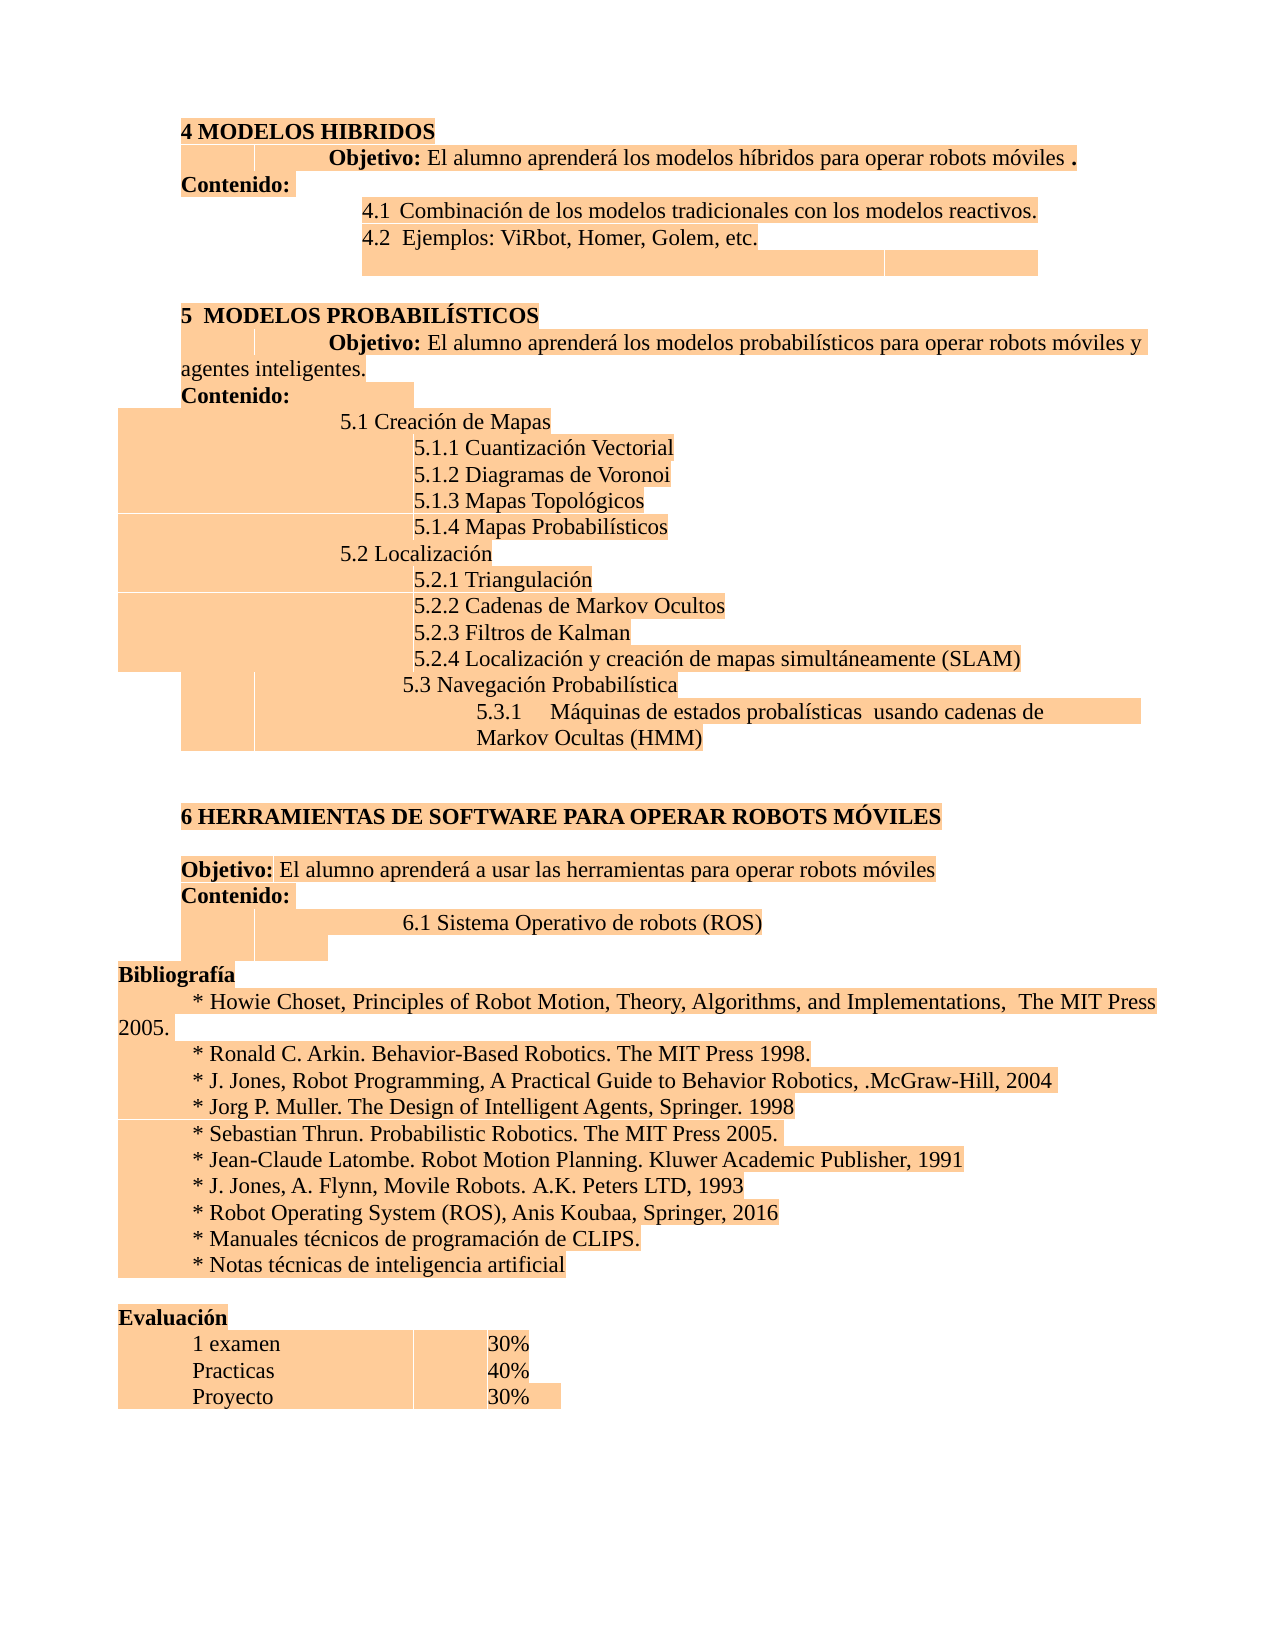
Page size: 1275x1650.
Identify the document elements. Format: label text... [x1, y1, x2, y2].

text Bibliografía [118, 961, 1157, 988]
text * Manuales técnicos de programación de CLIPS. [118, 1225, 1157, 1251]
text * J. Jones, Robot Programming, A Practical Guide to Behavior Robotics, .McGraw-Hill, 2004 [118, 1067, 1157, 1093]
text * Ronald C. Arkin. Behavior-Based Robotics. The MIT Press 1998. [118, 1041, 1157, 1067]
text * J. Jones, A. Flynn, Movile Robots. A.K. Peters LTD, 1993 [118, 1172, 1157, 1199]
text 5.1.4 Mapas Probabilísticos [118, 513, 1157, 540]
text Objetivo: El alumno aprenderá los modelos híbridos para operar robots móviles . [181, 144, 1157, 171]
text * Jorg P. Muller. The Design of Intelligent Agents, Springer. 1998 [118, 1093, 1157, 1119]
text Contenido: [181, 382, 1157, 408]
text * Jean-Claude Latombe. Robot Motion Planning. Kluwer Academic Publisher, 1991 [118, 1146, 1157, 1172]
text 1 examen 30% [118, 1330, 1157, 1357]
text Proyecto 30% [118, 1383, 1157, 1409]
text 4.1 Combinación de los modelos tradicionales con los modelos reactivos. [362, 197, 1157, 223]
text 5.2.1 Triangulación [118, 566, 1157, 592]
text 4.2 Ejemplos: ViRbot, Homer, Golem, etc. [362, 223, 1157, 250]
text 5.2.4 Localización y creación de mapas simultáneamente (SLAM) [118, 645, 1157, 672]
text Objetivo: El alumno aprenderá a usar las herramientas para operar robots móviles [181, 856, 1157, 882]
text * Sebastian Thrun. Probabilistic Robotics. The MIT Press 2005. [118, 1119, 1157, 1146]
text 5.2.3 Filtros de Kalman [118, 619, 1157, 645]
text 5.2 Localización [118, 540, 1157, 566]
text 6 HERRAMIENTAS DE SOFTWARE PARA OPERAR ROBOTS MÓVILES [181, 803, 1157, 830]
text * Robot Operating System (ROS), Anis Koubaa, Springer, 2016 [118, 1199, 1157, 1225]
text * Howie Choset, Principles of Robot Motion, Theory, Algorithms, and Implementations, The MIT Press 2005. [118, 988, 1157, 1041]
text 5.2.2 Cadenas de Markov Ocultos [118, 592, 1157, 619]
text 5 MODELOS PROBABILÍSTICOS [181, 303, 1157, 329]
text 5.1 Creación de Mapas [118, 408, 1157, 434]
text 4 MODELOS HIBRIDOS [181, 118, 1157, 144]
text Contenido: [181, 882, 1157, 909]
text 5.1.1 Cuantización Vectorial [118, 434, 1157, 461]
text 5.3.1 Máquinas de estados probalísticas usando cadenas de Markov Ocultas (HMM) [181, 698, 1157, 751]
text 6.1 Sistema Operativo de robots (ROS) [181, 909, 1157, 935]
text 5.1.3 Mapas Topológicos [118, 487, 1157, 513]
text 5.1.2 Diagramas de Voronoi [118, 461, 1157, 487]
text Contenido: [181, 171, 1157, 197]
text Objetivo: El alumno aprenderá los modelos probabilísticos para operar robots móviles y agentes inteligentes. [181, 329, 1157, 382]
text Evaluación [118, 1304, 1157, 1330]
text 5.3 Navegación Probabilística [181, 672, 1157, 698]
text Practicas 40% [118, 1357, 1157, 1383]
text * Notas técnicas de inteligencia artificial [118, 1251, 1157, 1278]
